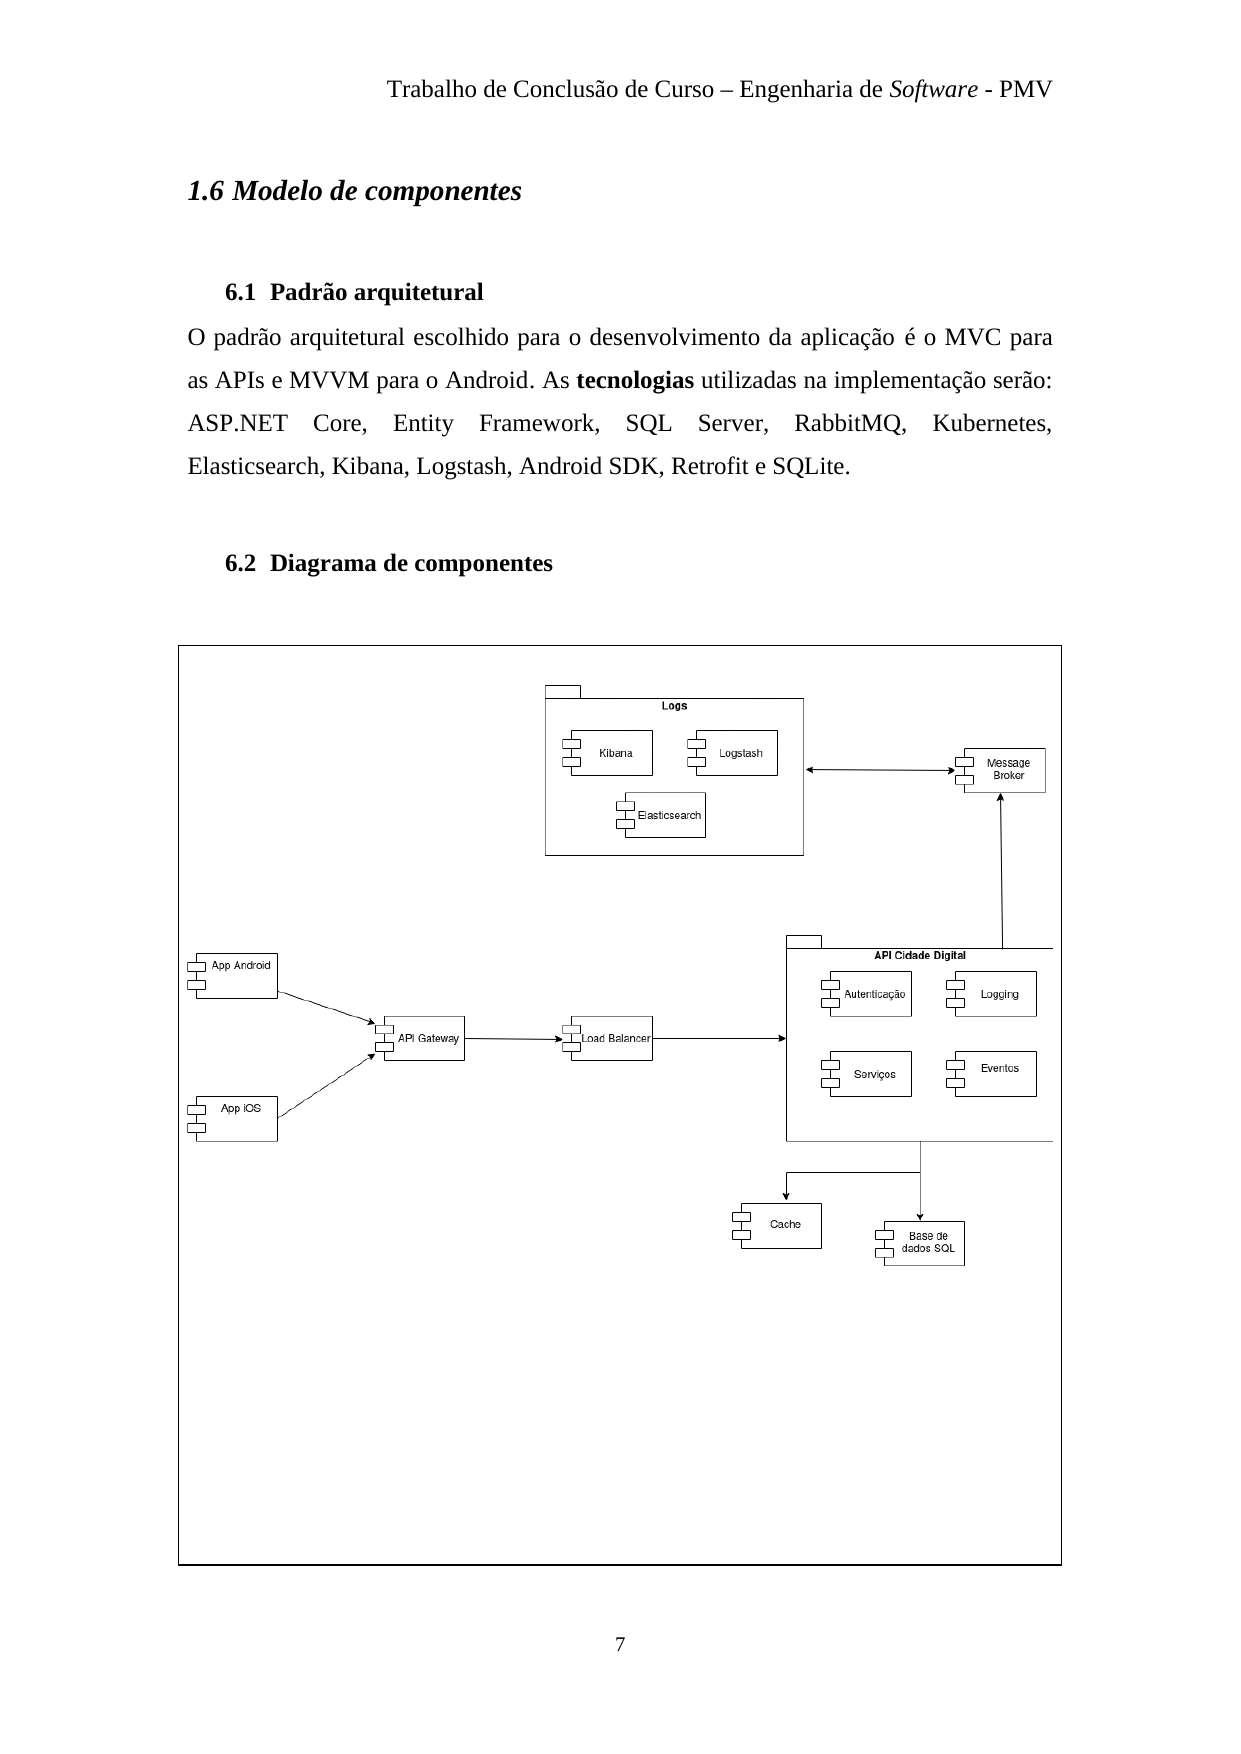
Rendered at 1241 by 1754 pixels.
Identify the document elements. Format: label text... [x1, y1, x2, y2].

picture [187, 685, 1053, 1266]
subtitle Diagrama de componentes [225, 548, 1053, 577]
subtitle Padrão arquitetural [225, 277, 1053, 305]
subtitle Modelo de componentes [187, 173, 1053, 206]
text O padrão arquitetural escolhido para o desenvolvimento da aplicação é o MVC para as APIs e MVVM para o Android. As tecnologias utilizadas na implementação serão: ASP.NET Core, Entity Framework, SQL Server, RabbitMQ, Kubernetes, Elasticsearch, Kibana, Logstash, Android SDK, Retrofit e SQLite. [187, 322, 1053, 480]
